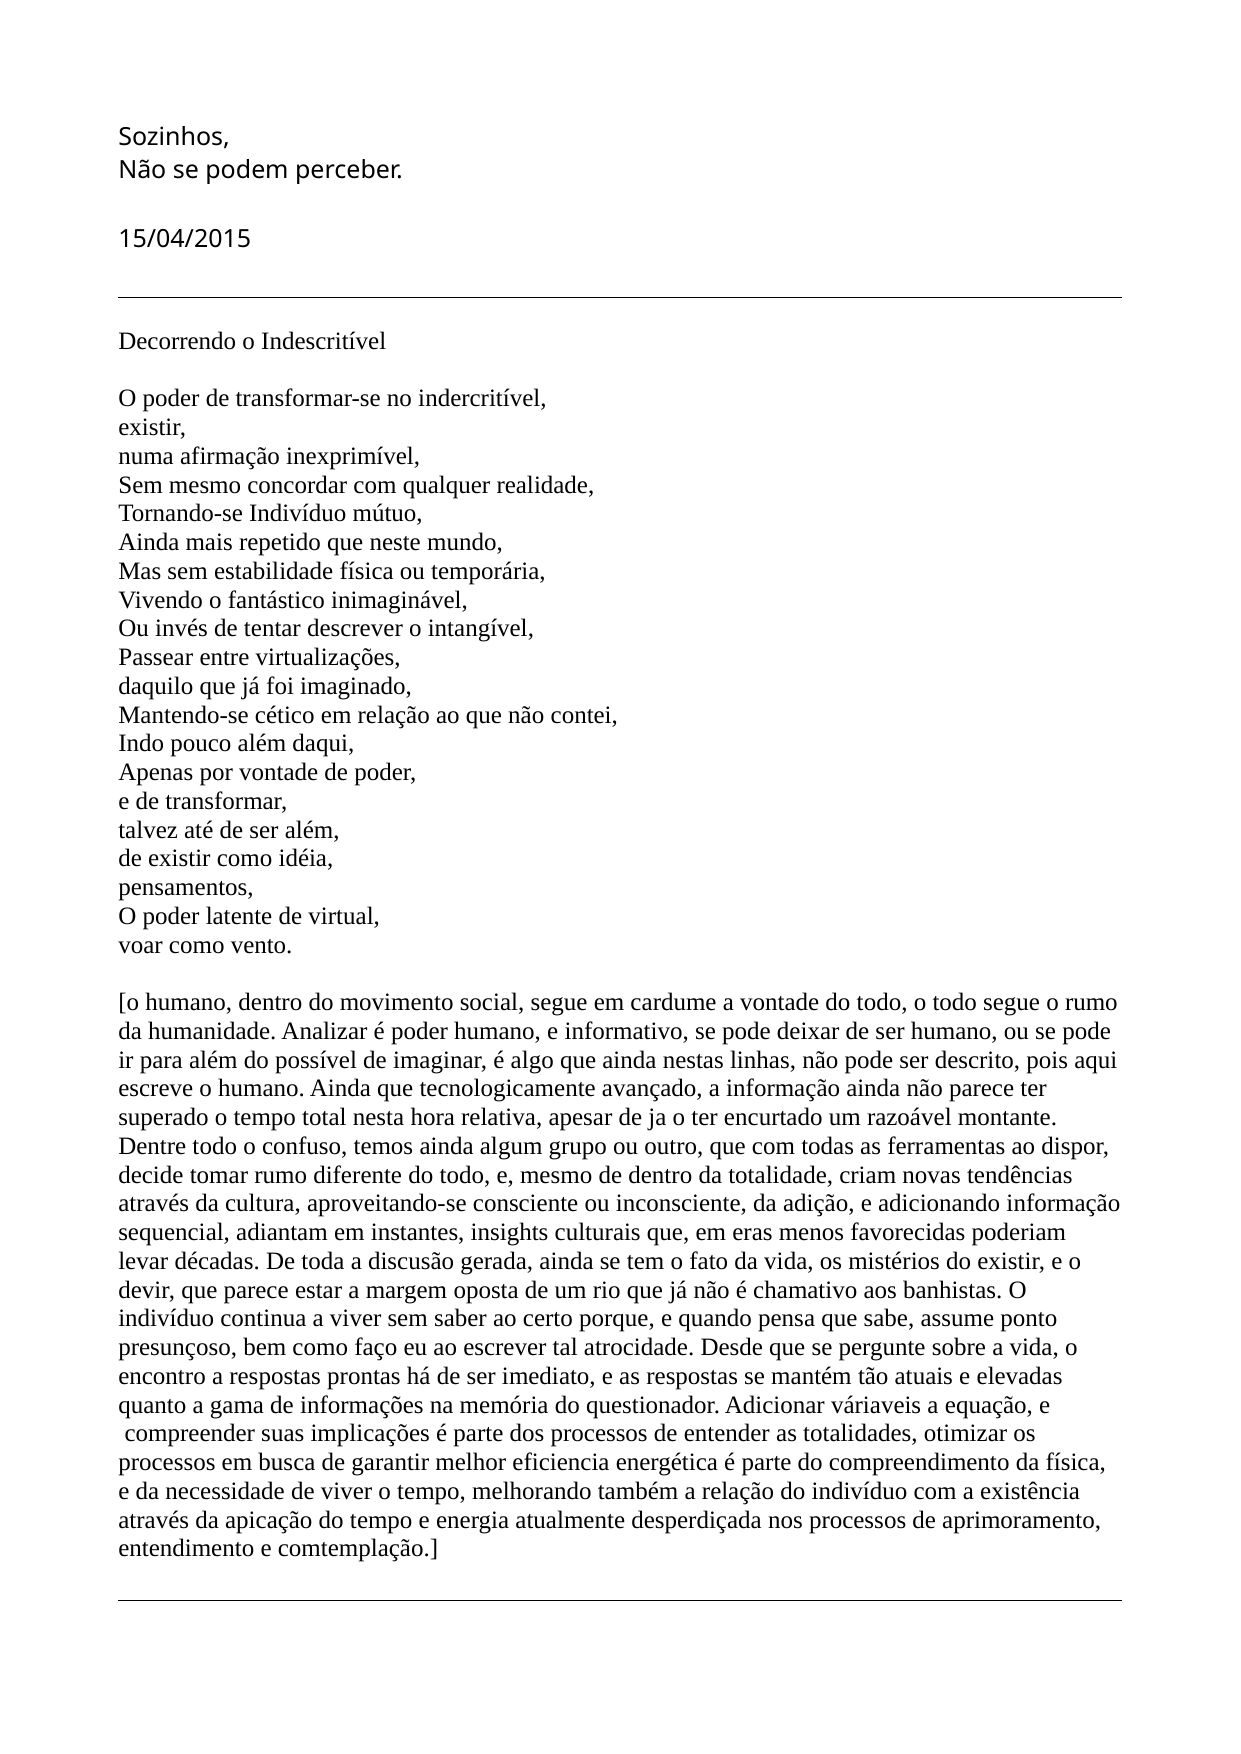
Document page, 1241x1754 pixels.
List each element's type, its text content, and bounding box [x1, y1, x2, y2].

text Mas sem estabilidade física ou temporária, [118, 556, 1122, 585]
text talvez até de ser além, [118, 815, 1122, 843]
text Passear entre virtualizações, [118, 642, 1122, 671]
text [o humano, dentro do movimento social, segue em cardume a vontade do todo, o todo segue o rumo da humanidade. Analizar é poder humano, e informativo, se pode deixar de ser humano, ou se pode ir para além do possível de imaginar, é algo que ainda nestas linhas, não pode ser descrito, pois aqui escreve o humano. Ainda que tecnologicamente avançado, a informação ainda não parece ter superado o tempo total nesta hora relativa, apesar de ja o ter encurtado um razoável montante. Dentre todo o confuso, temos ainda algum grupo ou outro, que com todas as ferramentas ao dispor, decide tomar rumo diferente do todo, e, mesmo de dentro da totalidade, criam novas tendências através da cultura, aproveitando-se consciente ou inconsciente, da adição, e adicionando informação [118, 987, 1122, 1217]
text O poder de transformar-se no indercritível, [118, 383, 1122, 412]
text compreender suas implicações é parte dos processos de entender as totalidades, otimizar os processos em busca de garantir melhor eficiencia energética é parte do compreendimento da física, e da necessidade de viver o tempo, melhorando também a relação do indivíduo com a existência através da apicação do tempo e energia atualmente desperdiçada nos processos de aprimoramento, entendimento e comtemplação.] [118, 1418, 1122, 1562]
text Apenas por vontade de poder, [118, 757, 1122, 786]
text O poder latente de virtual, [118, 901, 1122, 930]
text Ainda mais repetido que neste mundo, [118, 527, 1122, 556]
text Sem mesmo concordar com qualquer realidade, [118, 470, 1122, 498]
text Vivendo o fantástico inimaginável, [118, 585, 1122, 613]
text Mantendo-se cético em relação ao que não contei, [118, 700, 1122, 728]
text pensamentos, [118, 872, 1122, 901]
text daquilo que já foi imaginado, [118, 671, 1122, 700]
text e de transformar, [118, 786, 1122, 815]
text numa afirmação inexprimível, [118, 441, 1122, 470]
text Sozinhos, [118, 118, 1122, 152]
text existir, [118, 412, 1122, 441]
text 15/04/2015 [118, 220, 1122, 254]
text voar como vento. [118, 930, 1122, 958]
text Não se podem perceber. [118, 152, 1122, 186]
text de existir como idéia, [118, 843, 1122, 872]
text Indo pouco além daqui, [118, 728, 1122, 757]
text Tornando-se Indivíduo mútuo, [118, 498, 1122, 527]
text Ou invés de tentar descrever o intangível, [118, 613, 1122, 642]
text sequencial, adiantam em instantes, insights culturais que, em eras menos favorecidas poderiam levar décadas. De toda a discusão gerada, ainda se tem o fato da vida, os mistérios do existir, e o devir, que parece estar a margem oposta de um rio que já não é chamativo aos banhistas. O indivíduo continua a viver sem saber ao certo porque, e quando pensa que sabe, assume ponto presunçoso, bem como faço eu ao escrever tal atrocidade. Desde que se pergunte sobre a vida, o encontro a respostas prontas há de ser imediato, e as respostas se mantém tão atuais e elevadas quanto a gama de informações na memória do questionador. Adicionar váriaveis a equação, e [118, 1217, 1122, 1418]
text Decorrendo o Indescritível [118, 326, 1122, 355]
